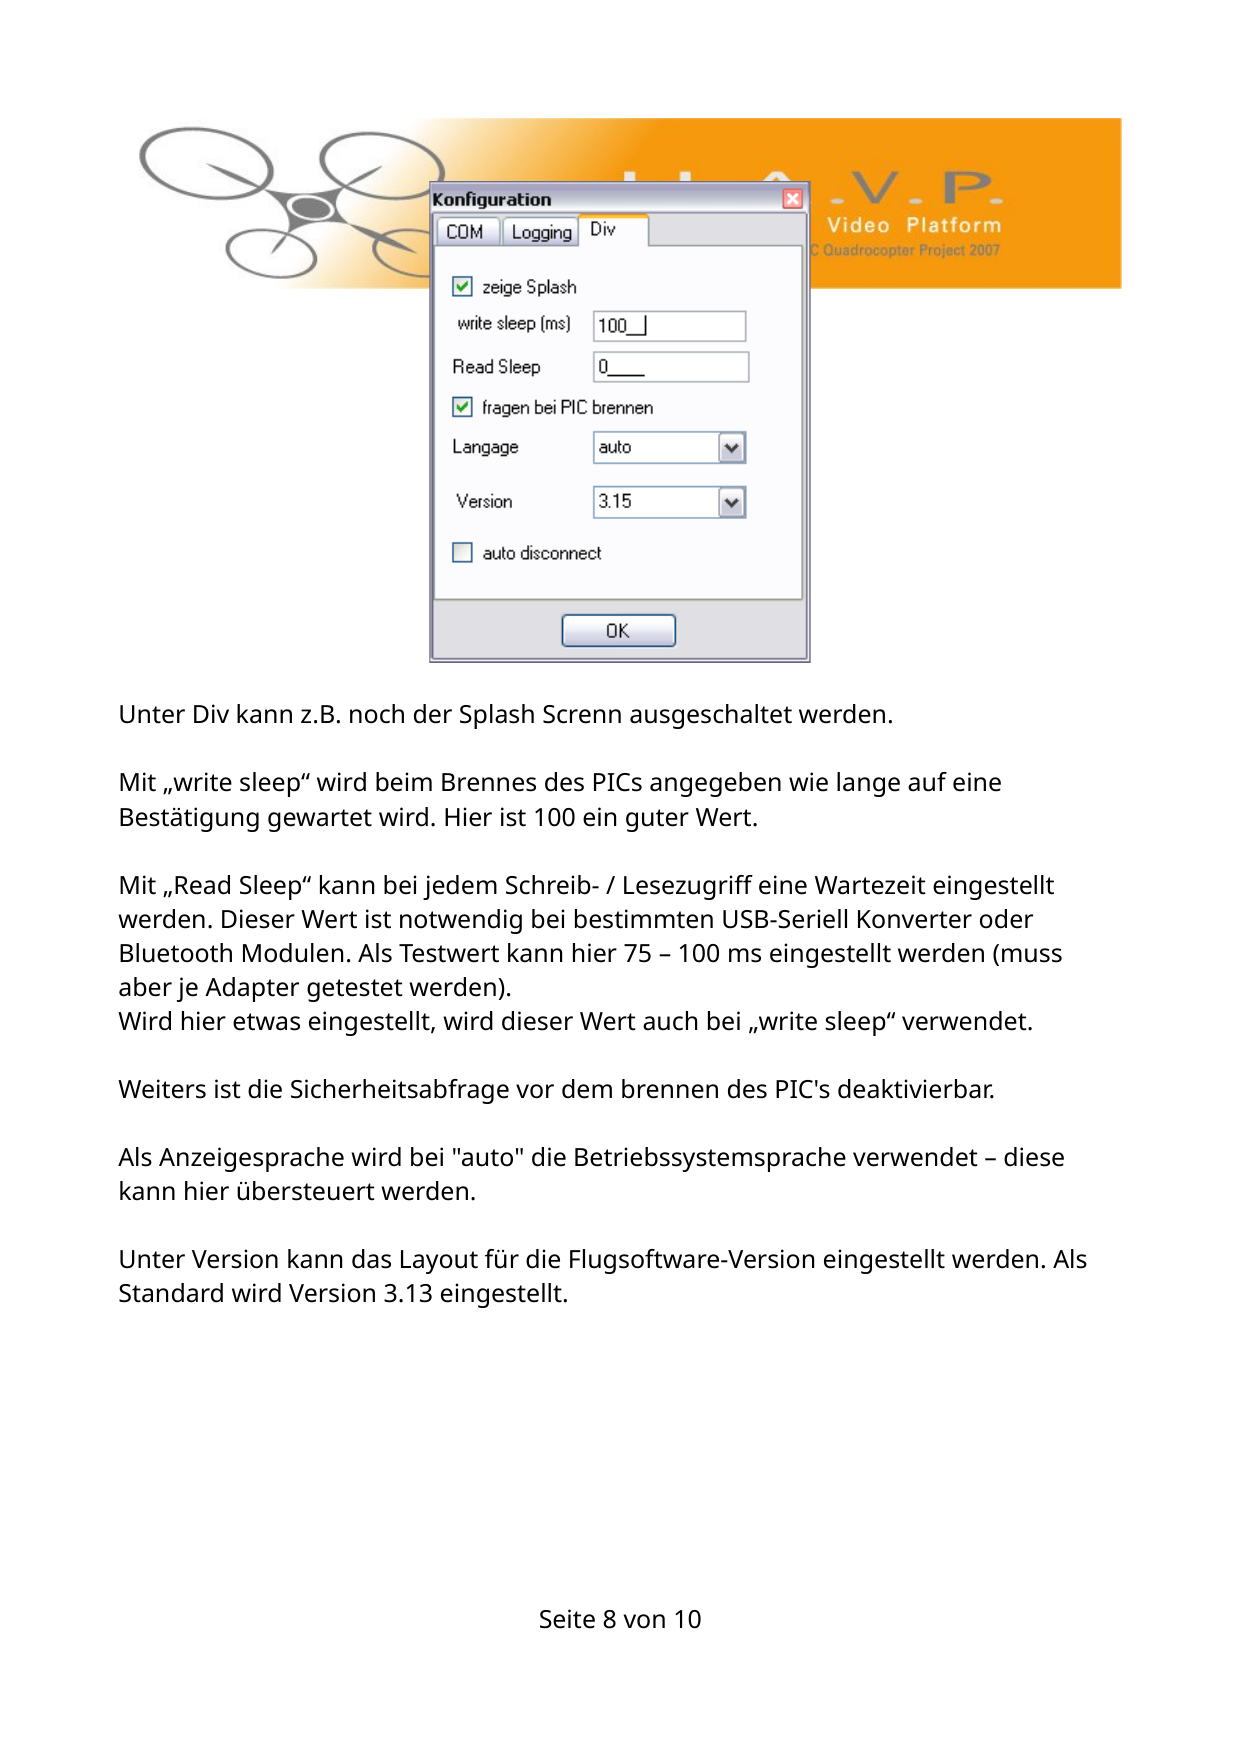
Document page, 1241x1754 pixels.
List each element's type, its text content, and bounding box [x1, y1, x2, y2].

text Weiters ist die Sicherheitsabfrage vor dem brennen des PIC's deaktivierbar. [118, 1072, 1122, 1106]
picture [118, 118, 1122, 663]
text Mit „write sleep“ wird beim Brennes des PICs angegeben wie lange auf eine Bestätigung gewartet wird. Hier ist 100 ein guter Wert. [118, 765, 1122, 833]
text Unter Div kann z.B. noch der Splash Screnn ausgeschaltet werden. [118, 697, 1122, 731]
text Mit „Read Sleep“ kann bei jedem Schreib- / Lesezugriff eine Wartezeit eingestellt werden. Dieser Wert ist notwendig bei bestimmten USB-Seriell Konverter oder Bluetooth Modulen. Als Testwert kann hier 75 – 100 ms eingestellt werden (muss aber je Adapter getestet werden). [118, 867, 1122, 1003]
text Wird hier etwas eingestellt, wird dieser Wert auch bei „write sleep“ verwendet. [118, 1003, 1122, 1038]
text Unter Version kann das Layout für die Flugsoftware-Version eingestellt werden. Als Standard wird Version 3.13 eingestellt. [118, 1242, 1122, 1310]
text Als Anzeigesprache wird bei "auto" die Betriebssystemsprache verwendet – diese kann hier übersteuert werden. [118, 1140, 1122, 1208]
